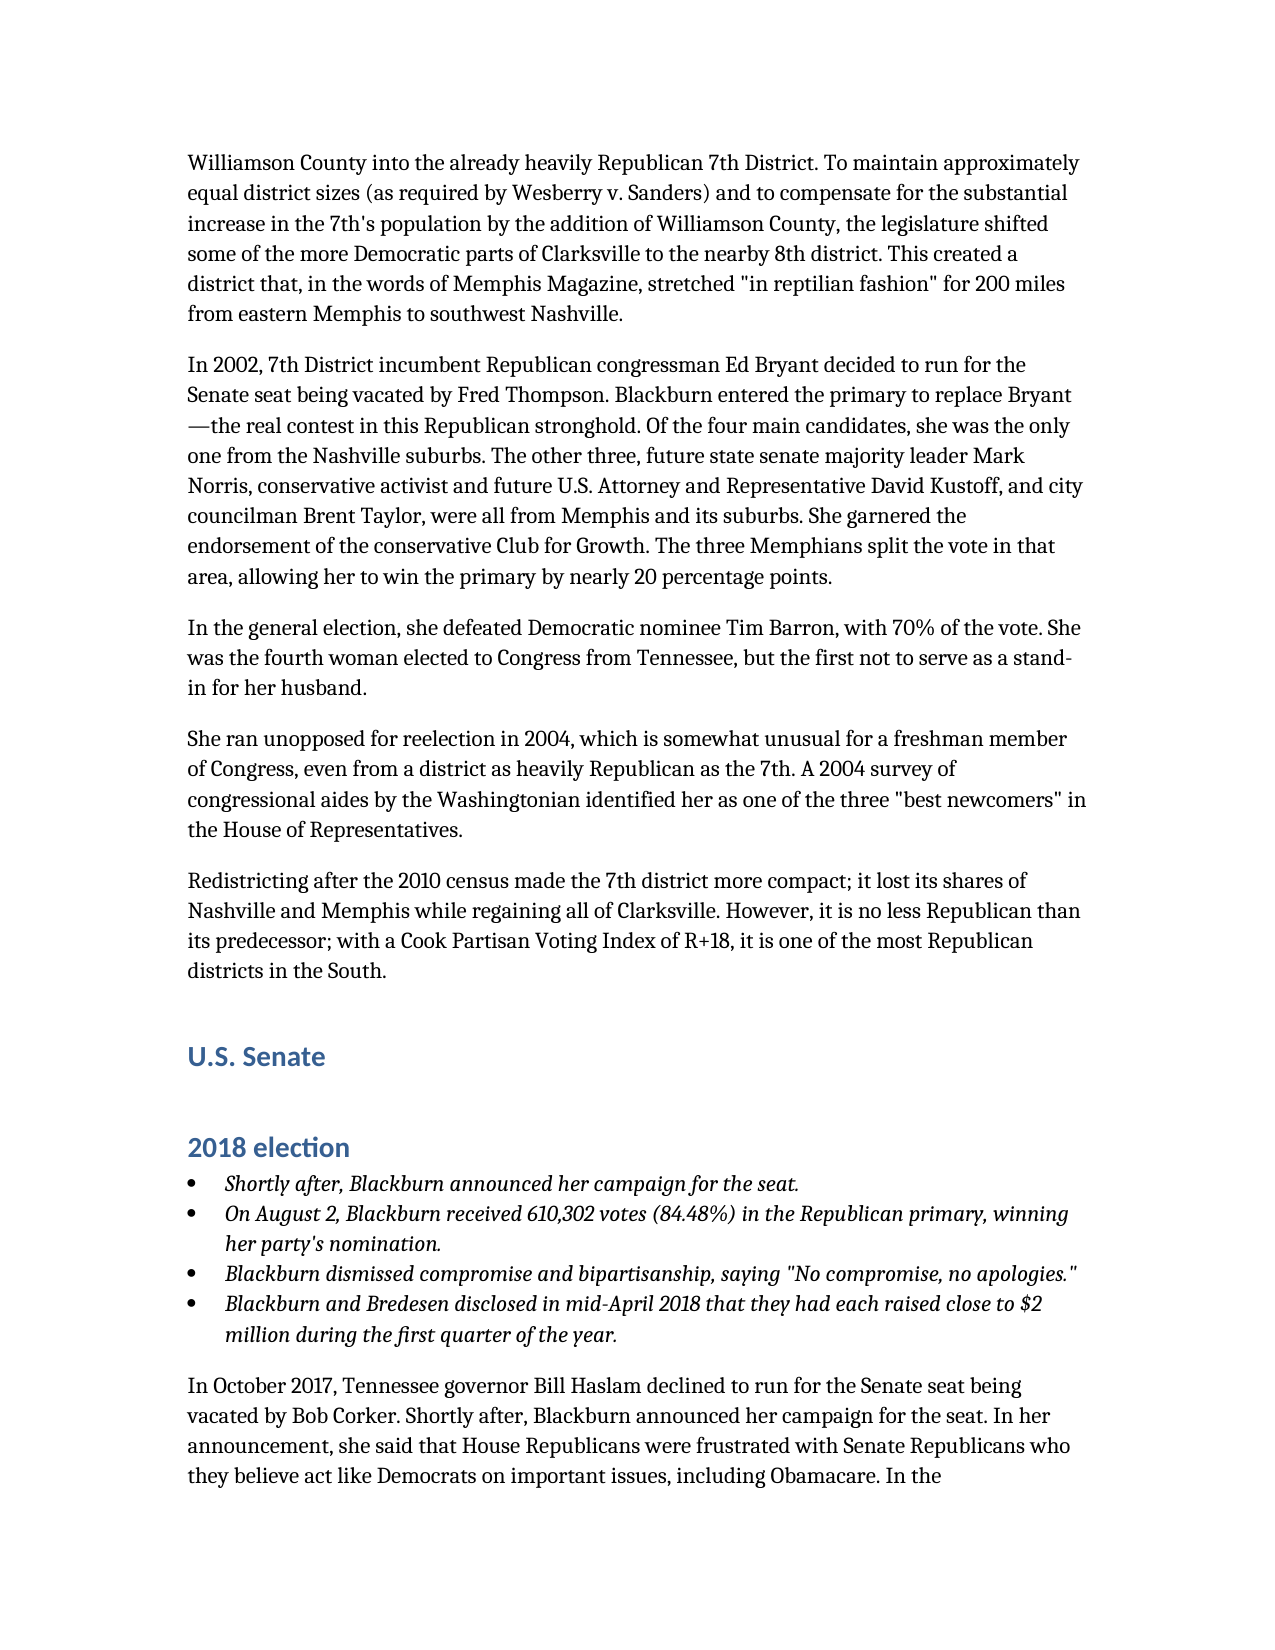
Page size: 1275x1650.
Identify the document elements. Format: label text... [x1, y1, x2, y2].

list Blackburn and Bredesen disclosed in mid-April 2018 that they had each raised close to $2 million during the first quarter of the year. [187, 1291, 1087, 1348]
list On August 2, Blackburn received 610,302 votes (84.48%) in the Republican primary, winning her party's nomination. [187, 1201, 1087, 1257]
list Shortly after, Blackburn announced her campaign for the seat. [187, 1170, 1087, 1197]
text In 2002, 7th District incumbent Republican congressman Ed Bryant decided to run for the Senate seat being vacated by Fred Thompson. Blackburn entered the primary to replace Bryant—the real contest in this Republican stronghold. Of the four main candidates, she was the only one from the Nashville suburbs. The other three, future state senate majority leader Mark Norris, conservative activist and future U.S. Attorney and Representative David Kustoff, and city councilman Brent Taylor, were all from Memphis and its suburbs. She garnered the endorsement of the conservative Club for Growth. The three Memphians split the vote in that area, allowing her to win the primary by nearly 20 percentage points. [187, 352, 1087, 590]
text Williamson County into the already heavily Republican 7th District. To maintain approximately equal district sizes (as required by Wesberry v. Sanders) and to compensate for the substantial increase in the 7th's population by the addition of Williamson County, the legislature shifted some of the more Democratic parts of Clarksville to the nearby 8th district. This created a district that, in the words of Memphis Magazine, stretched "in reptilian fashion" for 200 miles from eastern Memphis to southwest Nashville. [187, 150, 1087, 327]
text She ran unopposed for reelection in 2004, which is somewhat unusual for a freshman member of Congress, even from a district as heavily Republican as the 7th. A 2004 survey of congressional aides by the Washingtonian identified her as one of the three "best newcomers" in the House of Representatives. [187, 726, 1087, 843]
text In the general election, she defeated Democratic nominee Tim Barron, with 70% of the vote. She was the fourth woman elected to Congress from Tennessee, but the first not to serve as a stand-in for her husband. [187, 614, 1087, 701]
text In October 2017, Tennessee governor Bill Haslam declined to run for the Senate seat being vacated by Bob Corker. Shortly after, Blackburn announced her campaign for the seat. In her announcement, she said that House Republicans were frustrated with Senate Republicans who they believe act like Democrats on important issues, including Obamacare. In the [187, 1372, 1087, 1489]
text Redistricting after the 2010 census made the 7th district more compact; it lost its shares of Nashville and Memphis while regaining all of Clarksville. However, it is no less Republican than its predecessor; with a Cook Partisan Voting Index of R+18, it is one of the most Republican districts in the South. [187, 868, 1087, 985]
list Blackburn dismissed compromise and bipartisanship, saying "No compromise, no apologies." [187, 1261, 1087, 1287]
subtitle 2018 election [187, 1129, 1087, 1165]
subtitle U.S. Senate [187, 1038, 1087, 1074]
